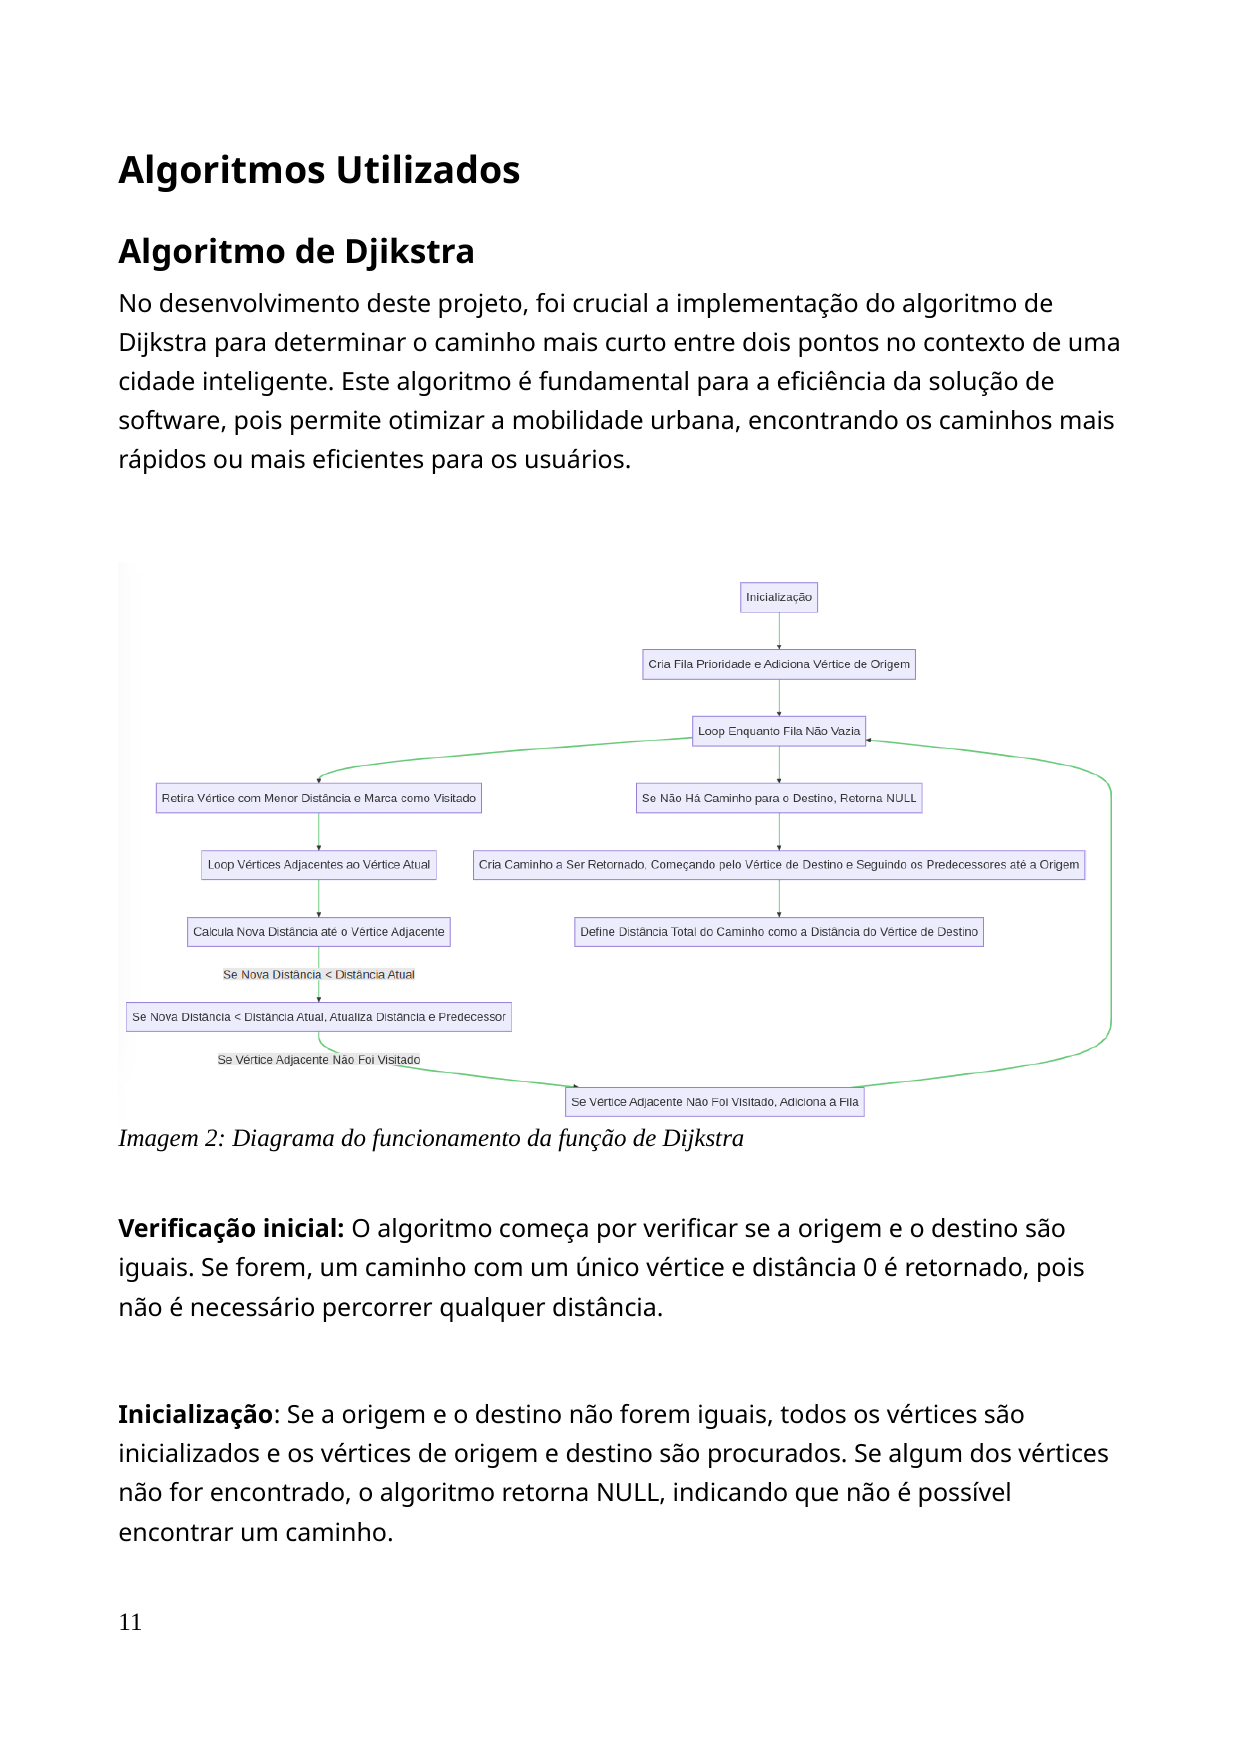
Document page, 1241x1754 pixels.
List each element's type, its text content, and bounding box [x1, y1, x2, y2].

picture [118, 562, 1123, 1124]
text No desenvolvimento deste projeto, foi crucial a implementação do algoritmo de Dijkstra para determinar o caminho mais curto entre dois pontos no contexto de uma cidade inteligente. Este algoritmo é fundamental para a eficiência da solução de software, pois permite otimizar a mobilidade urbana, encontrando os caminhos mais rápidos ou mais eficientes para os usuários. [118, 285, 1122, 476]
text Verificação inicial: O algoritmo começa por verificar se a origem e o destino são iguais. Se forem, um caminho com um único vértice e distância 0 é retornado, pois não é necessário percorrer qualquer distância. [118, 1211, 1122, 1323]
subtitle Algoritmos Utilizados [118, 143, 1122, 194]
text Inicialização: Se a origem e o destino não forem iguais, todos os vértices são inicializados e os vértices de origem e destino são procurados. Se algum dos vértices não for encontrado, o algoritmo retorna NULL, indicando que não é possível encontrar um caminho. [118, 1397, 1122, 1548]
text Imagem 2: Diagrama do funcionamento da função de Dijkstra [118, 1124, 1122, 1152]
subtitle Algoritmo de Djikstra [118, 227, 1122, 273]
